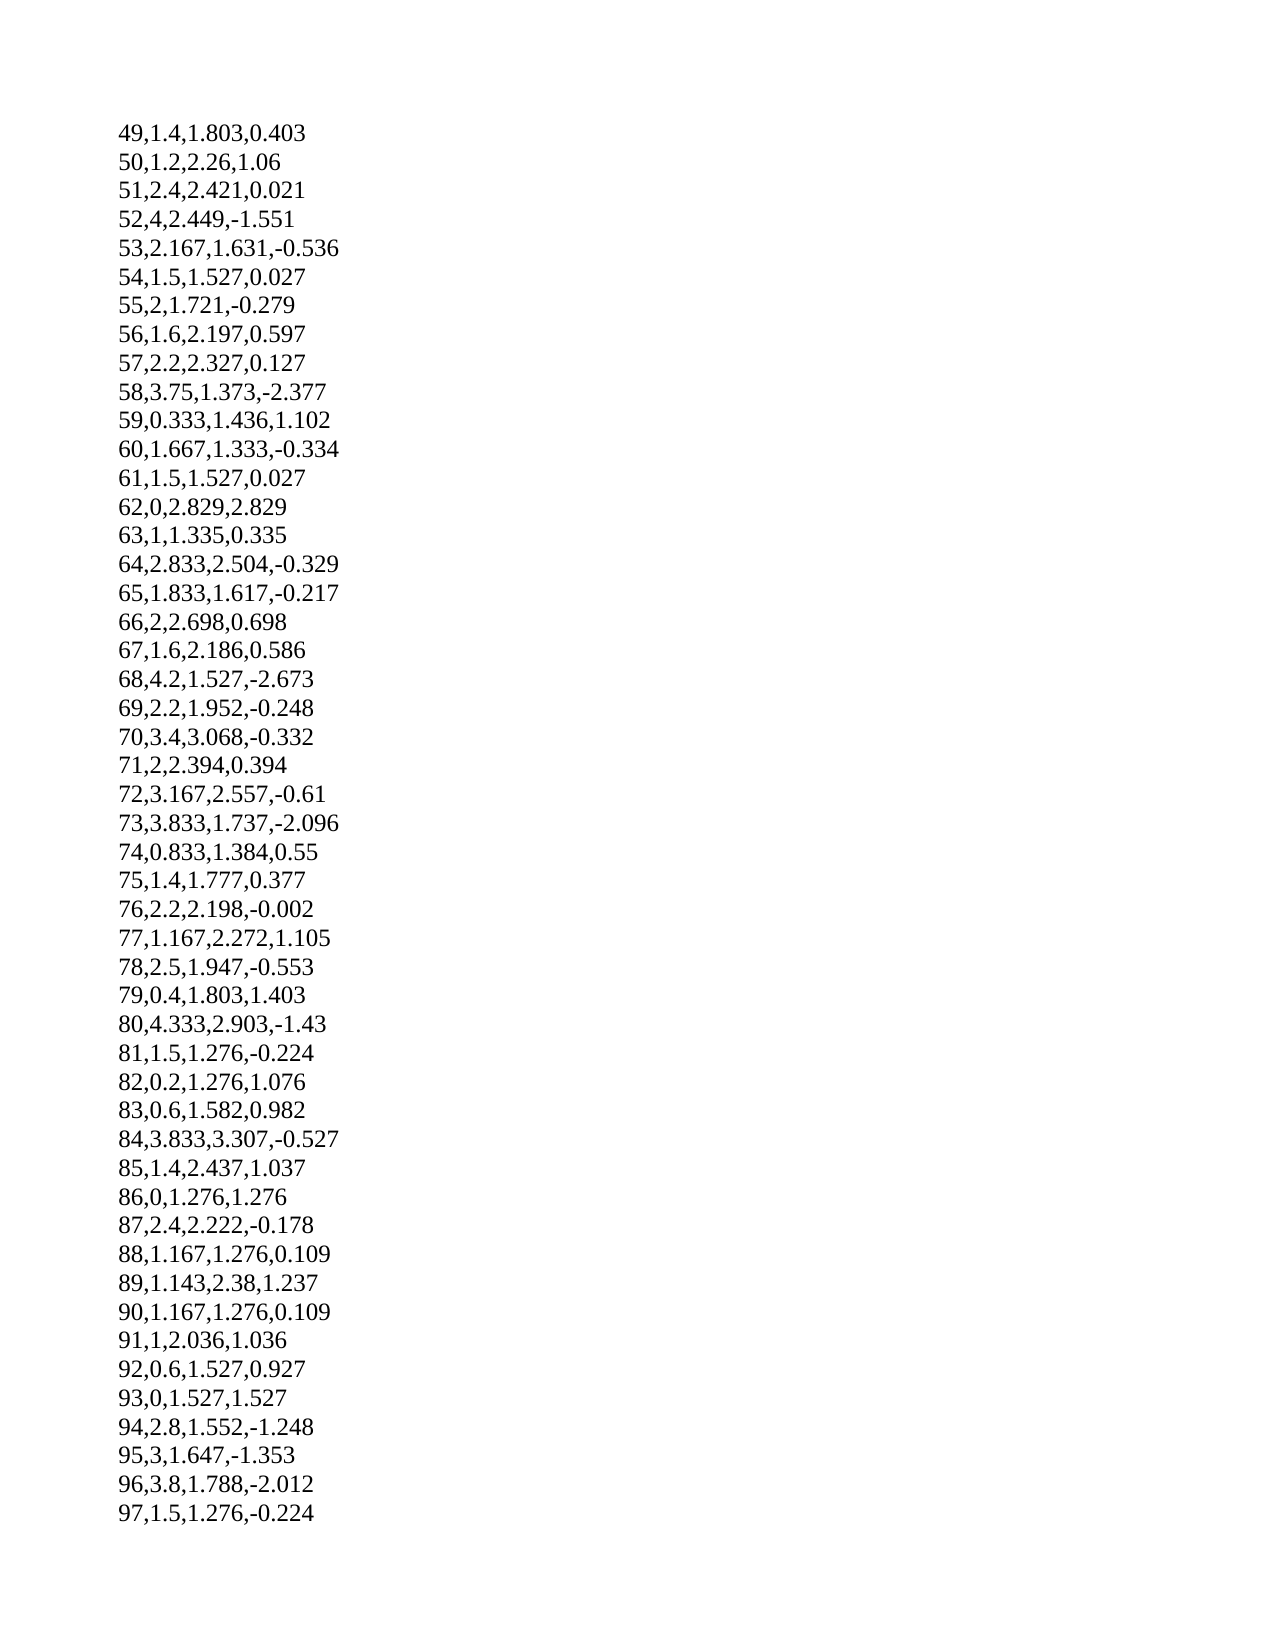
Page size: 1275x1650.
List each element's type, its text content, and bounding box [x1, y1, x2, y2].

text 54,1.5,1.527,0.027 [118, 262, 1157, 291]
text 88,1.167,1.276,0.109 [118, 1239, 1157, 1268]
text 78,2.5,1.947,-0.553 [118, 952, 1157, 981]
text 87,2.4,2.222,-0.178 [118, 1211, 1157, 1239]
text 81,1.5,1.276,-0.224 [118, 1038, 1157, 1067]
text 68,4.2,1.527,-2.673 [118, 664, 1157, 693]
text 92,0.6,1.527,0.927 [118, 1354, 1157, 1383]
text 65,1.833,1.617,-0.217 [118, 578, 1157, 607]
text 75,1.4,1.777,0.377 [118, 866, 1157, 894]
text 74,0.833,1.384,0.55 [118, 837, 1157, 866]
text 56,1.6,2.197,0.597 [118, 319, 1157, 348]
text 95,3,1.647,-1.353 [118, 1441, 1157, 1469]
text 66,2,2.698,0.698 [118, 607, 1157, 636]
text 52,4,2.449,-1.551 [118, 204, 1157, 233]
text 94,2.8,1.552,-1.248 [118, 1412, 1157, 1441]
text 97,1.5,1.276,-0.224 [118, 1498, 1157, 1527]
text 55,2,1.721,-0.279 [118, 291, 1157, 319]
text 49,1.4,1.803,0.403 [118, 118, 1157, 147]
text 60,1.667,1.333,-0.334 [118, 434, 1157, 463]
text 61,1.5,1.527,0.027 [118, 463, 1157, 492]
text 79,0.4,1.803,1.403 [118, 981, 1157, 1009]
text 89,1.143,2.38,1.237 [118, 1268, 1157, 1297]
text 59,0.333,1.436,1.102 [118, 406, 1157, 434]
text 51,2.4,2.421,0.021 [118, 176, 1157, 204]
text 91,1,2.036,1.036 [118, 1326, 1157, 1354]
text 80,4.333,2.903,-1.43 [118, 1009, 1157, 1038]
text 76,2.2,2.198,-0.002 [118, 894, 1157, 923]
text 82,0.2,1.276,1.076 [118, 1067, 1157, 1096]
text 71,2,2.394,0.394 [118, 751, 1157, 779]
text 50,1.2,2.26,1.06 [118, 147, 1157, 176]
text 73,3.833,1.737,-2.096 [118, 808, 1157, 837]
text 86,0,1.276,1.276 [118, 1182, 1157, 1211]
text 62,0,2.829,2.829 [118, 492, 1157, 521]
text 93,0,1.527,1.527 [118, 1383, 1157, 1412]
text 90,1.167,1.276,0.109 [118, 1297, 1157, 1326]
text 85,1.4,2.437,1.037 [118, 1153, 1157, 1182]
text 77,1.167,2.272,1.105 [118, 923, 1157, 952]
text 57,2.2,2.327,0.127 [118, 348, 1157, 377]
text 70,3.4,3.068,-0.332 [118, 722, 1157, 751]
text 72,3.167,2.557,-0.61 [118, 779, 1157, 808]
text 84,3.833,3.307,-0.527 [118, 1124, 1157, 1153]
text 64,2.833,2.504,-0.329 [118, 549, 1157, 578]
text 67,1.6,2.186,0.586 [118, 636, 1157, 664]
text 53,2.167,1.631,-0.536 [118, 233, 1157, 262]
text 58,3.75,1.373,-2.377 [118, 377, 1157, 406]
text 96,3.8,1.788,-2.012 [118, 1469, 1157, 1498]
text 63,1,1.335,0.335 [118, 521, 1157, 549]
text 69,2.2,1.952,-0.248 [118, 693, 1157, 722]
text 83,0.6,1.582,0.982 [118, 1096, 1157, 1124]
